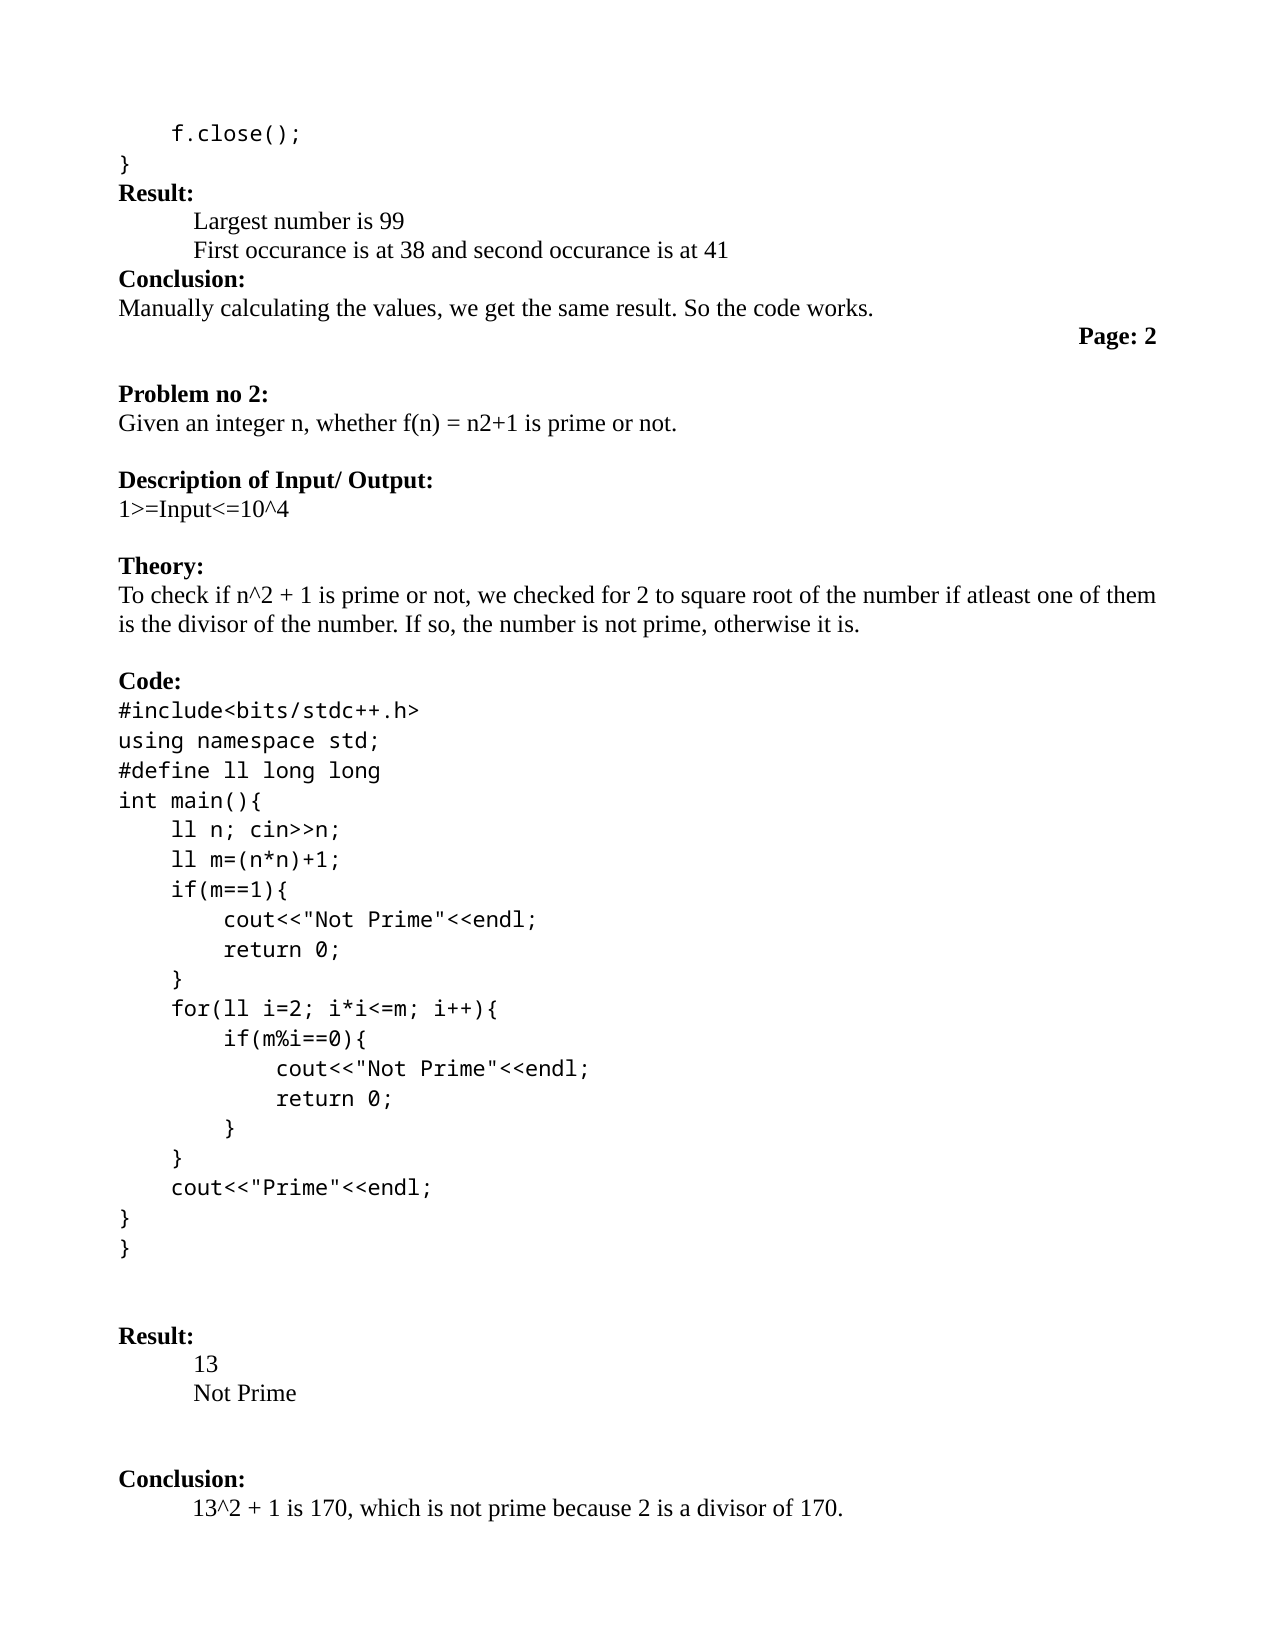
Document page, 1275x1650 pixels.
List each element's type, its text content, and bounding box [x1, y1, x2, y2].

text } [118, 1231, 1157, 1261]
text Theory: [118, 551, 1157, 580]
text } [118, 1202, 1157, 1231]
text 13 [193, 1349, 1157, 1378]
text #define ll long long [118, 755, 1157, 784]
text Largest number is 99 [193, 206, 1157, 235]
text cout<<"Not Prime"<<endl; [118, 904, 1157, 933]
text for(ll i=2; i*i<=m; i++){ [118, 993, 1157, 1023]
text Code: [118, 666, 1157, 695]
text Result: [118, 1321, 1157, 1349]
text ll n; cin>>n; [118, 814, 1157, 844]
text } [118, 963, 1157, 993]
text return 0; [118, 933, 1157, 963]
text Result: [118, 178, 1157, 206]
text if(m%i==0){ [118, 1023, 1157, 1053]
text 13^2 + 1 is 170, which is not prime because 2 is a divisor of 170. [118, 1493, 1157, 1522]
text First occurance is at 38 and second occurance is at 41 [193, 235, 1157, 264]
text #include<bits/stdc++.h> [118, 695, 1157, 725]
text Manually calculating the values, we get the same result. So the code works. [118, 293, 1157, 321]
text 1>=Input<=10^4 [118, 494, 1157, 523]
text Given an integer n, whether f(n) = n2+1 is prime or not. [118, 408, 1157, 436]
text f.close(); [118, 118, 1157, 148]
text cout<<"Prime"<<endl; [118, 1172, 1157, 1202]
text return 0; [118, 1082, 1157, 1112]
text Conclusion: [118, 264, 1157, 293]
text Page: 2 [118, 321, 1157, 350]
text Problem no 2: [118, 379, 1157, 408]
text ll m=(n*n)+1; [118, 844, 1157, 874]
text } [118, 1142, 1157, 1172]
text To check if n^2 + 1 is prime or not, we checked for 2 to square root of the number if atleast one of them is the divisor of the number. If so, the number is not prime, otherwise it is. [118, 580, 1157, 638]
text Conclusion: [118, 1464, 1157, 1493]
text } [118, 148, 1157, 178]
text if(m==1){ [118, 874, 1157, 904]
text int main(){ [118, 784, 1157, 814]
text Not Prime [193, 1378, 1157, 1407]
text using namespace std; [118, 725, 1157, 755]
text Description of Input/ Output: [118, 465, 1157, 494]
text } [118, 1112, 1157, 1142]
text cout<<"Not Prime"<<endl; [118, 1053, 1157, 1082]
